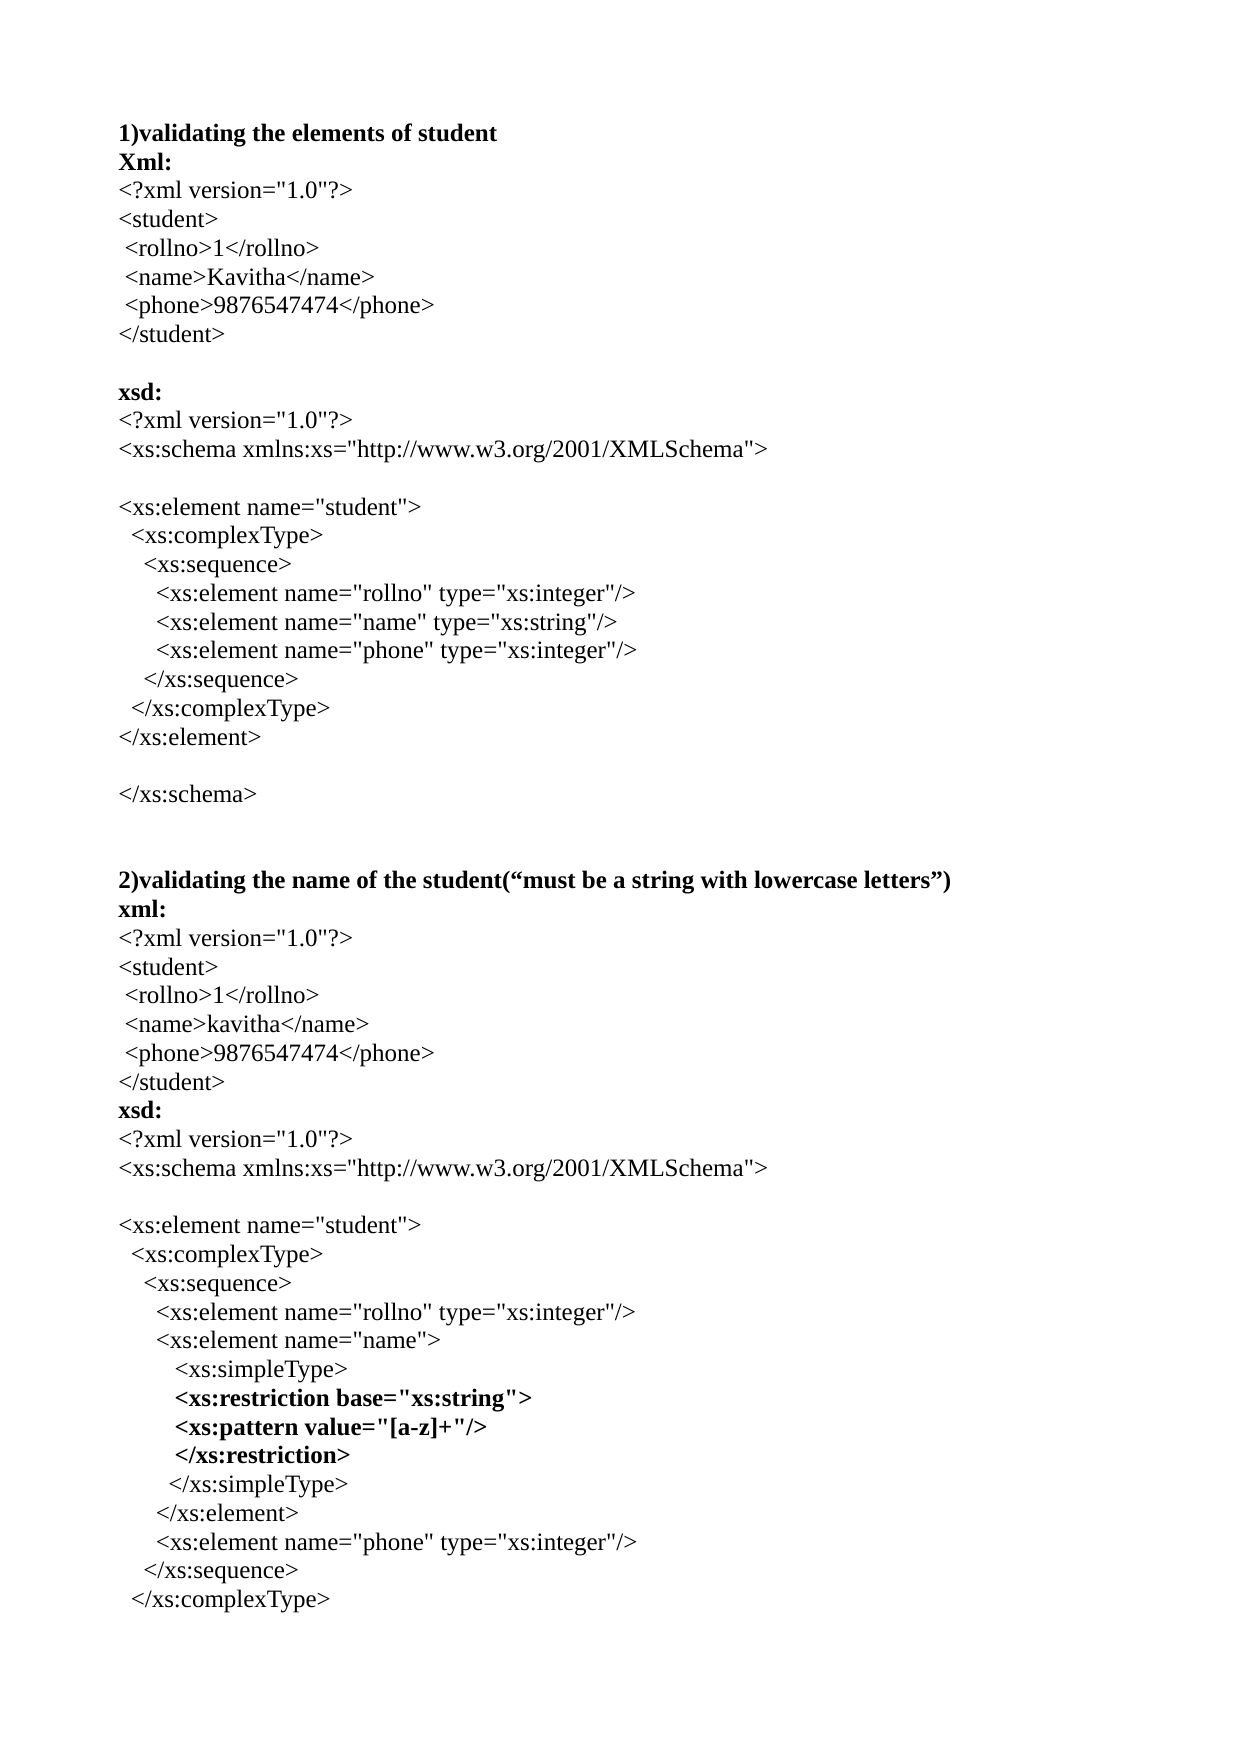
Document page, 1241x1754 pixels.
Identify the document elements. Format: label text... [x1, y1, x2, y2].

text </xs:element> [118, 1498, 1122, 1527]
text <phone>9876547474</phone> [118, 1038, 1122, 1067]
text <student> [118, 204, 1122, 233]
text <name>Kavitha</name> [118, 262, 1122, 291]
text <xs:complexType> [118, 521, 1122, 549]
text <xs:schema xmlns:xs="http://www.w3.org/2001/XMLSchema"> [118, 434, 1122, 463]
text xml: [118, 894, 1122, 923]
text <rollno>1</rollno> [118, 981, 1122, 1009]
text <xs:element name="rollno" type="xs:integer"/> [118, 578, 1122, 607]
text </xs:sequence> [118, 664, 1122, 693]
text <phone>9876547474</phone> [118, 291, 1122, 319]
text Xml: [118, 147, 1122, 176]
text <xs:pattern value="[a-z]+"/> [118, 1412, 1122, 1441]
text </xs:schema> [118, 779, 1122, 808]
text <xs:simpleType> [118, 1354, 1122, 1383]
text </student> [118, 1067, 1122, 1096]
text <?xml version="1.0"?> [118, 1124, 1122, 1153]
text xsd: [118, 1096, 1122, 1124]
text <xs:element name="name"> [118, 1326, 1122, 1354]
text </xs:complexType> [118, 1584, 1122, 1613]
text <?xml version="1.0"?> [118, 406, 1122, 434]
text <xs:sequence> [118, 549, 1122, 578]
text </xs:complexType> [118, 693, 1122, 722]
text <xs:schema xmlns:xs="http://www.w3.org/2001/XMLSchema"> [118, 1153, 1122, 1182]
text <xs:sequence> [118, 1268, 1122, 1297]
text 2)validating the name of the student(“must be a string with lowercase letters”) [118, 866, 1122, 894]
text <?xml version="1.0"?> [118, 176, 1122, 204]
text <xs:element name="rollno" type="xs:integer"/> [118, 1297, 1122, 1326]
text </xs:restriction> [118, 1441, 1122, 1469]
text <xs:element name="student"> [118, 1211, 1122, 1239]
text <xs:element name="phone" type="xs:integer"/> [118, 1527, 1122, 1556]
text <student> [118, 952, 1122, 981]
text <rollno>1</rollno> [118, 233, 1122, 262]
text <xs:restriction base="xs:string"> [118, 1383, 1122, 1412]
text </xs:simpleType> [118, 1469, 1122, 1498]
text <xs:element name="student"> [118, 492, 1122, 521]
text xsd: [118, 377, 1122, 406]
text </xs:sequence> [118, 1556, 1122, 1584]
text <xs:complexType> [118, 1239, 1122, 1268]
text 1)validating the elements of student [118, 118, 1122, 147]
text <xs:element name="phone" type="xs:integer"/> [118, 636, 1122, 664]
text <name>kavitha</name> [118, 1009, 1122, 1038]
text <xs:element name="name" type="xs:string"/> [118, 607, 1122, 636]
text <?xml version="1.0"?> [118, 923, 1122, 952]
text </xs:element> [118, 722, 1122, 751]
text </student> [118, 319, 1122, 348]
